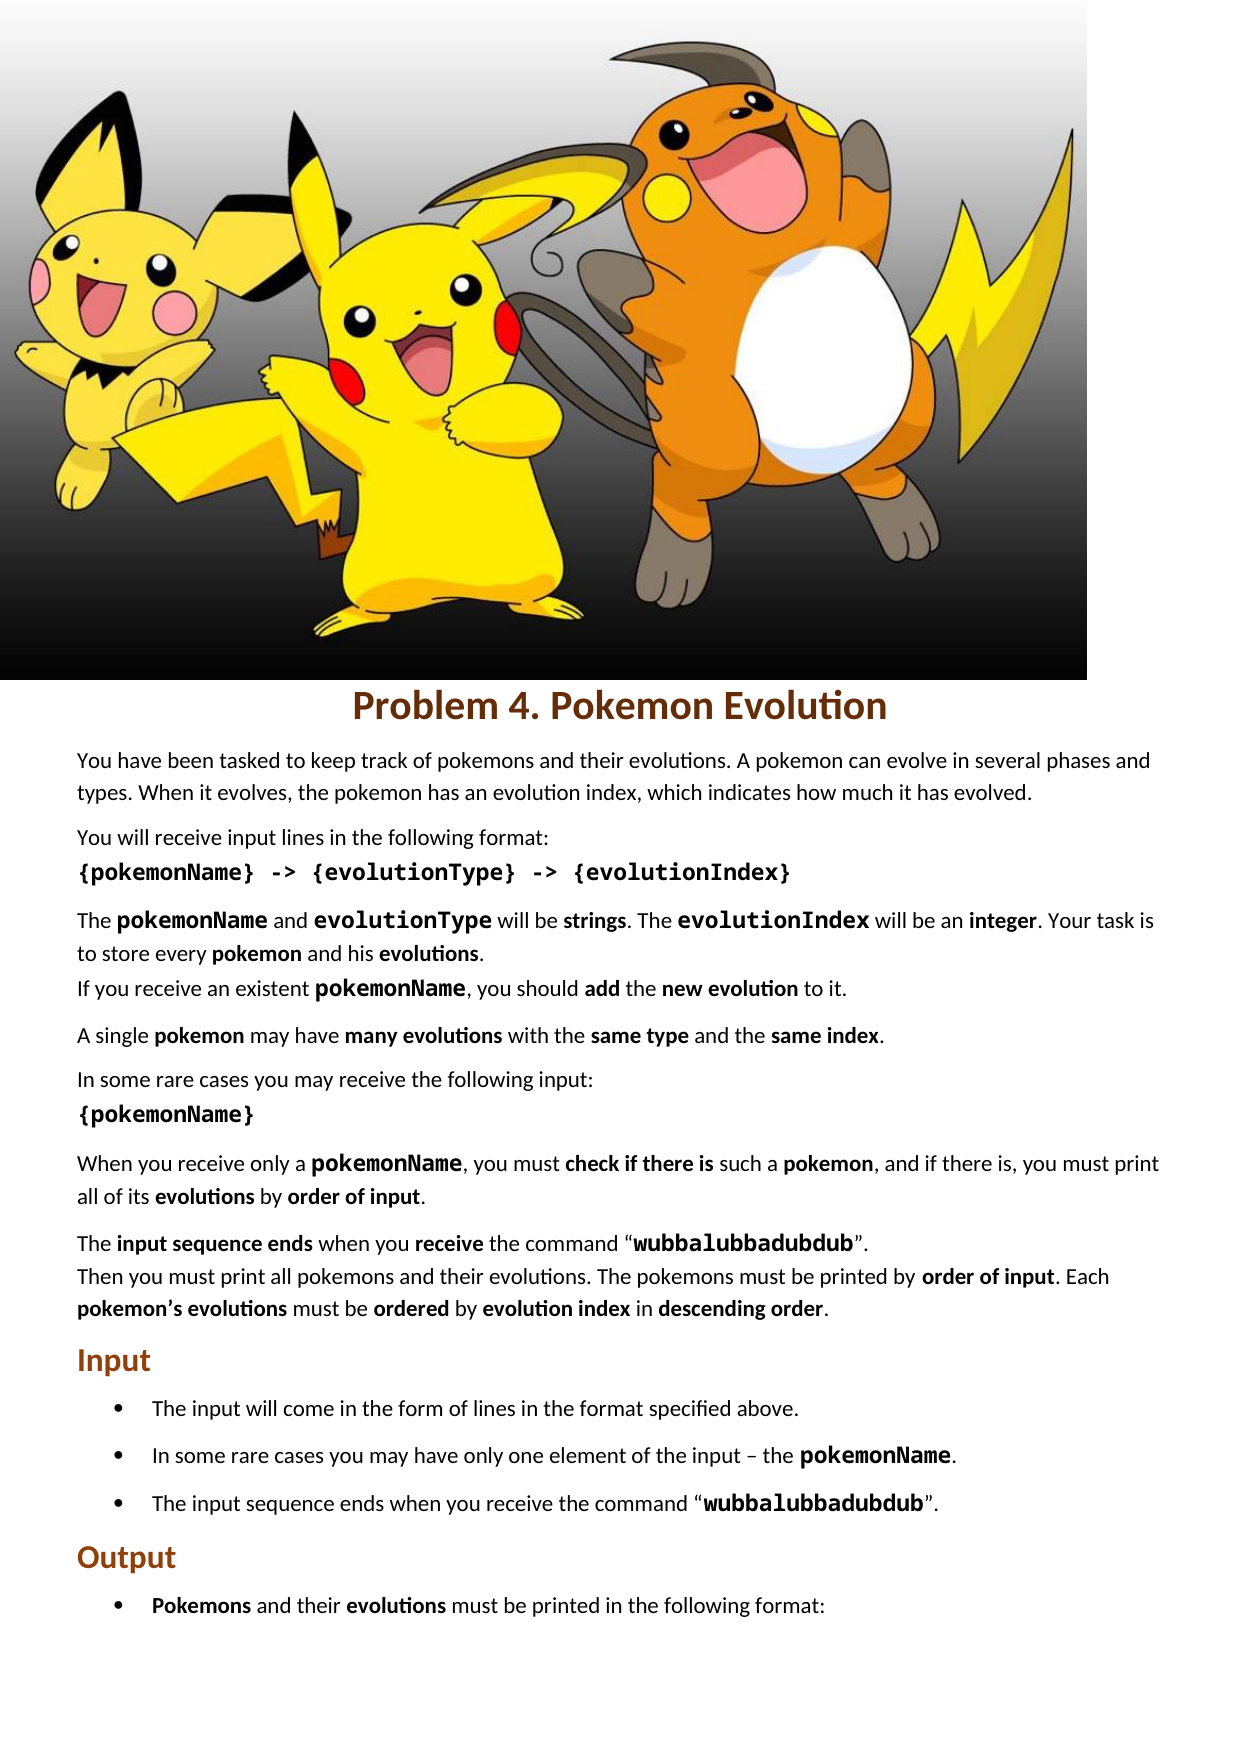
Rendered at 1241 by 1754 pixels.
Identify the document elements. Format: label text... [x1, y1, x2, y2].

text The pokemonName and evolutionType will be strings. The evolutionIndex will be an integer. Your task is to store every pokemon and his evolutions. If you receive an existent pokemonName, you should add the new evolution to it. [77, 904, 1163, 1003]
list In some rare cases you may have only one element of the input – the pokemonName. [114, 1439, 1163, 1470]
text You will receive input lines in the following format: {pokemonName} -> {evolutionType} -> {evolutionIndex} [77, 823, 1163, 887]
text When you receive only a pokemonName, you must check if there is such a pokemon, and if there is, you must print all of its evolutions by order of input. [77, 1147, 1163, 1210]
text The input sequence ends when you receive the command “wubbalubbadubdub”. Then you must print all pokemons and their evolutions. The pokemons must be printed by order of input. Each pokemon’s evolutions must be ordered by evolution index in descending order. [77, 1227, 1163, 1322]
text In some rare cases you may receive the following input: {pokemonName} [77, 1065, 1163, 1129]
list Pokemons and their evolutions must be printed in the following format: [114, 1591, 1163, 1619]
picture [0, 0, 1087, 680]
text A single pokemon may have many evolutions with the same type and the same index. [77, 1021, 1163, 1049]
subtitle Output [77, 1536, 1163, 1576]
list The input sequence ends when you receive the command “wubbalubbadubdub”. [114, 1487, 1163, 1518]
text You have been tasked to keep track of pokemons and their evolutions. A pokemon can evolve in several phases and types. When it evolves, the pokemon has an evolution index, which indicates how much it has evolved. [77, 746, 1163, 806]
list The input will come in the form of lines in the format specified above. [114, 1394, 1163, 1422]
subtitle Input [77, 1339, 1163, 1380]
subtitle Problem 4. Pokemon Evolution [77, 95, 1163, 730]
